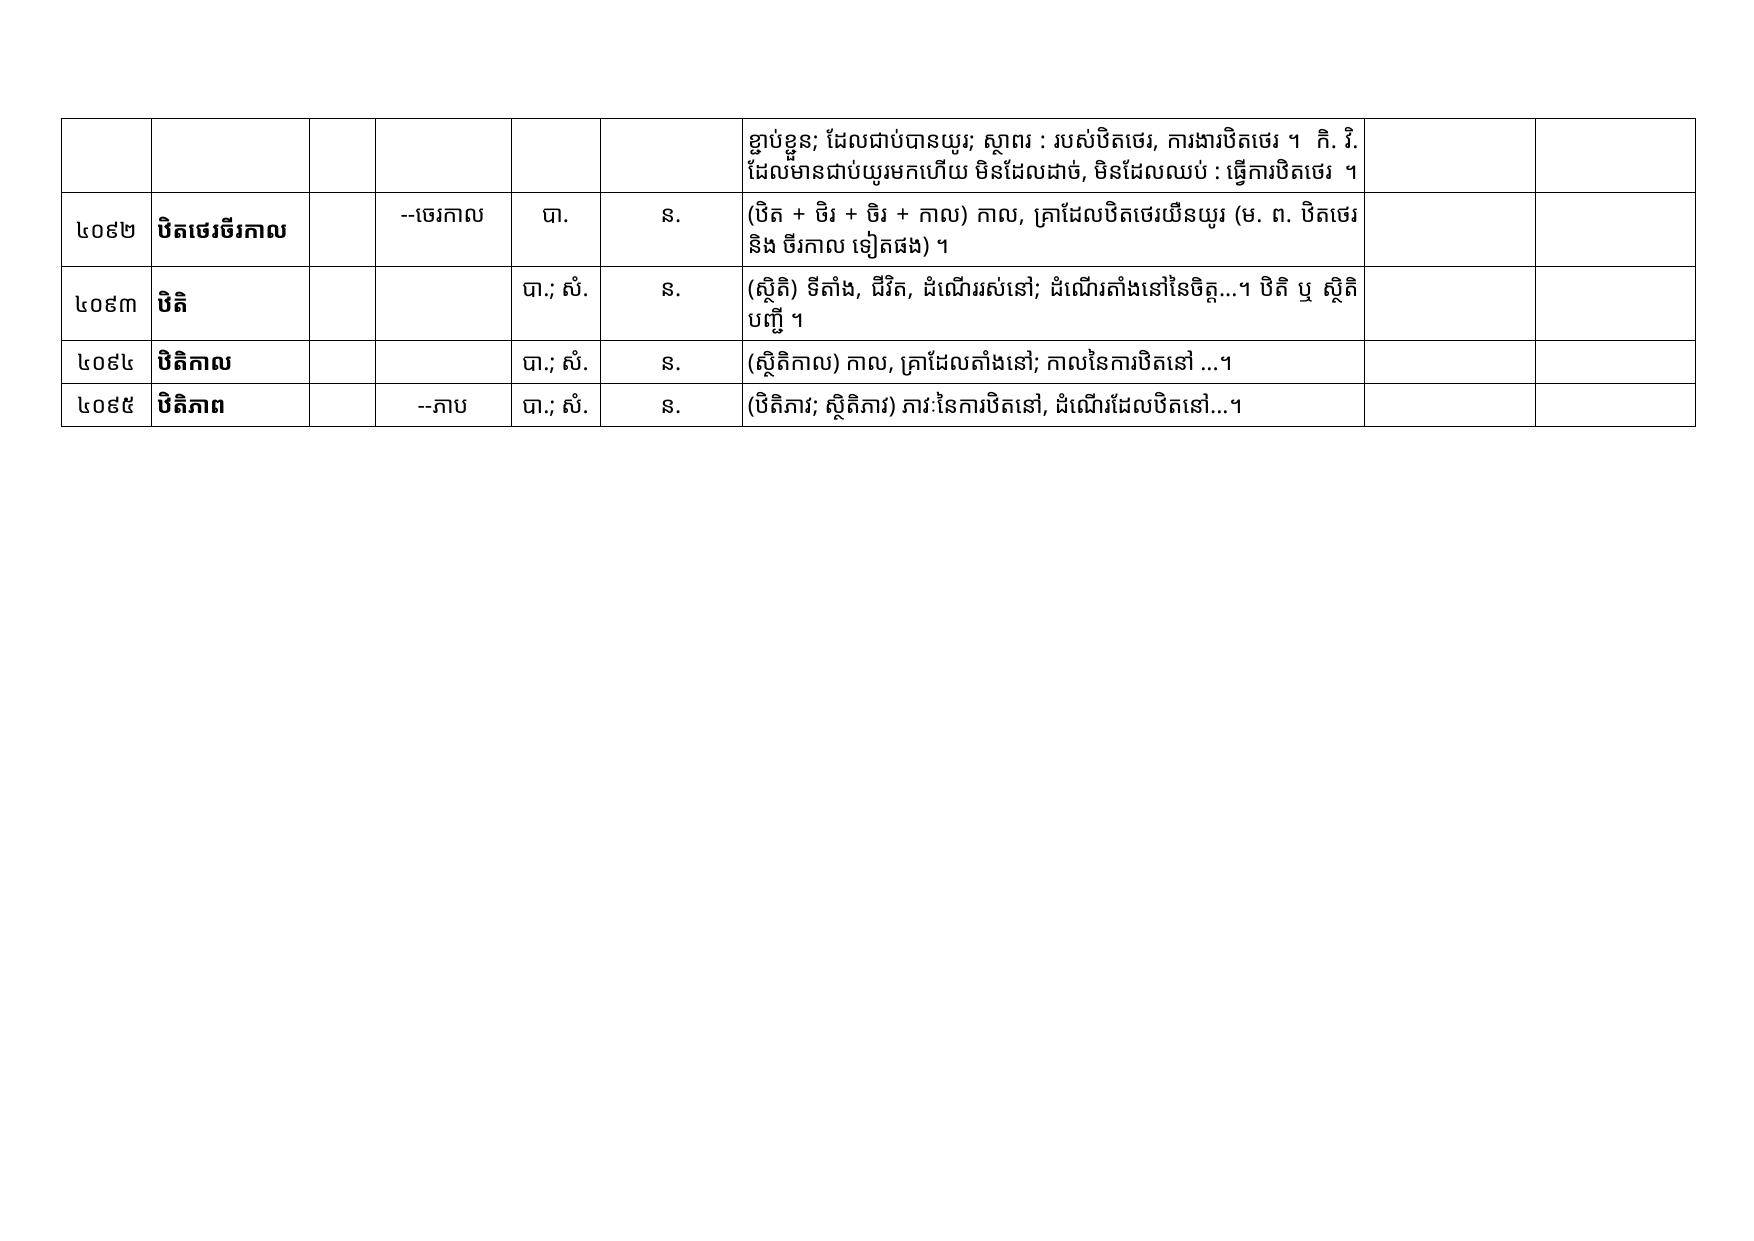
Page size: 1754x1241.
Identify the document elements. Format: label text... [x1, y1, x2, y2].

table_cell [310, 267, 375, 340]
table_cell [310, 341, 375, 383]
table_cell [310, 193, 375, 266]
table_cell ឋិតិភាព [152, 384, 309, 426]
table_cell [1365, 267, 1535, 340]
table_cell [1365, 384, 1535, 426]
table_cell ន. [601, 384, 742, 426]
table_cell [1365, 119, 1535, 192]
table_cell បា.; សំ. [512, 341, 600, 383]
table_cell បា.; សំ. [512, 267, 600, 340]
table_cell [310, 119, 375, 192]
table_cell [1536, 193, 1695, 266]
table_cell ឋិតថេរ​ចីរកាល [152, 193, 309, 266]
table_cell ៤០៩៥ [62, 384, 151, 426]
table_cell បា.; សំ. [512, 384, 600, 426]
table_cell ឋិតិកាល [152, 341, 309, 383]
table_cell [1365, 193, 1535, 266]
table_cell (ឋិតិភាវ; ស្ថិតិភាវ) ភាវៈ​នៃ​ការ​ឋិត​នៅ, ដំណើរ​ដែល​ឋិត​នៅ...។ [743, 384, 1364, 426]
table_cell ៤០៩៤ [62, 341, 151, 383]
table_cell [1536, 341, 1695, 383]
table_cell [1536, 267, 1695, 340]
table_cell [376, 341, 511, 383]
table_cell [376, 267, 511, 340]
table_cell [310, 384, 375, 426]
table_cell (ស្ថិតិ) ទី​តាំង, ជីវិត, ដំណើរ​រស់​នៅ; ដំណើរ​តាំង​នៅ​នៃ​ចិត្ត...។ ឋិតិ ឬ ស្ថិតិ បញ្ជី ។ [743, 267, 1364, 340]
table_cell --ភាប [376, 384, 511, 426]
table_cell បា. [512, 193, 600, 266]
table_cell ន. [601, 341, 742, 383]
table_cell [1536, 119, 1695, 192]
table_cell ៤០៩២ [62, 193, 151, 266]
table_cell --ចេរកាល [376, 193, 511, 266]
table_cell [62, 119, 151, 192]
table_cell [1365, 341, 1535, 383]
table_cell (ឋិត + ថិរ + ចិរ + កាល) កាល, គ្រា​ដែល​ឋិតថេរ​យឺនយូរ (ម. ព. ឋិតថេរ និង ចីរកាល ទៀត​ផង) ។ [743, 193, 1364, 266]
table_cell ៤០៩៣ [62, 267, 151, 340]
table_cell ន. [601, 267, 742, 340]
table_cell ខ្ជាប់ខ្ជួន; ដែល​ជាប់​បាន​យូរ; ស្ថាពរ : របស់​ឋិតថេរ, ការងារ​ឋិតថេរ ។ កិ. វិ. ដែល​មាន​ជាប់​យូរ​មក​ហើយ មិន​ដែល​ដាច់, មិន​ដែល​ឈប់ : ធ្វើ​ការ​ឋិតថេរ ។ [743, 119, 1364, 192]
table_cell ឋិតិ [152, 267, 309, 340]
table_cell [601, 119, 742, 192]
table_cell [512, 119, 600, 192]
table_cell ន. [601, 193, 742, 266]
table_cell (ស្ថិតិកាល) កាល, គ្រា​ដែល​តាំង​នៅ; កាល​នៃ​ការ​ឋិត​នៅ ...។ [743, 341, 1364, 383]
table_cell [376, 119, 511, 192]
table_cell [1536, 384, 1695, 426]
table_cell [152, 119, 309, 192]
